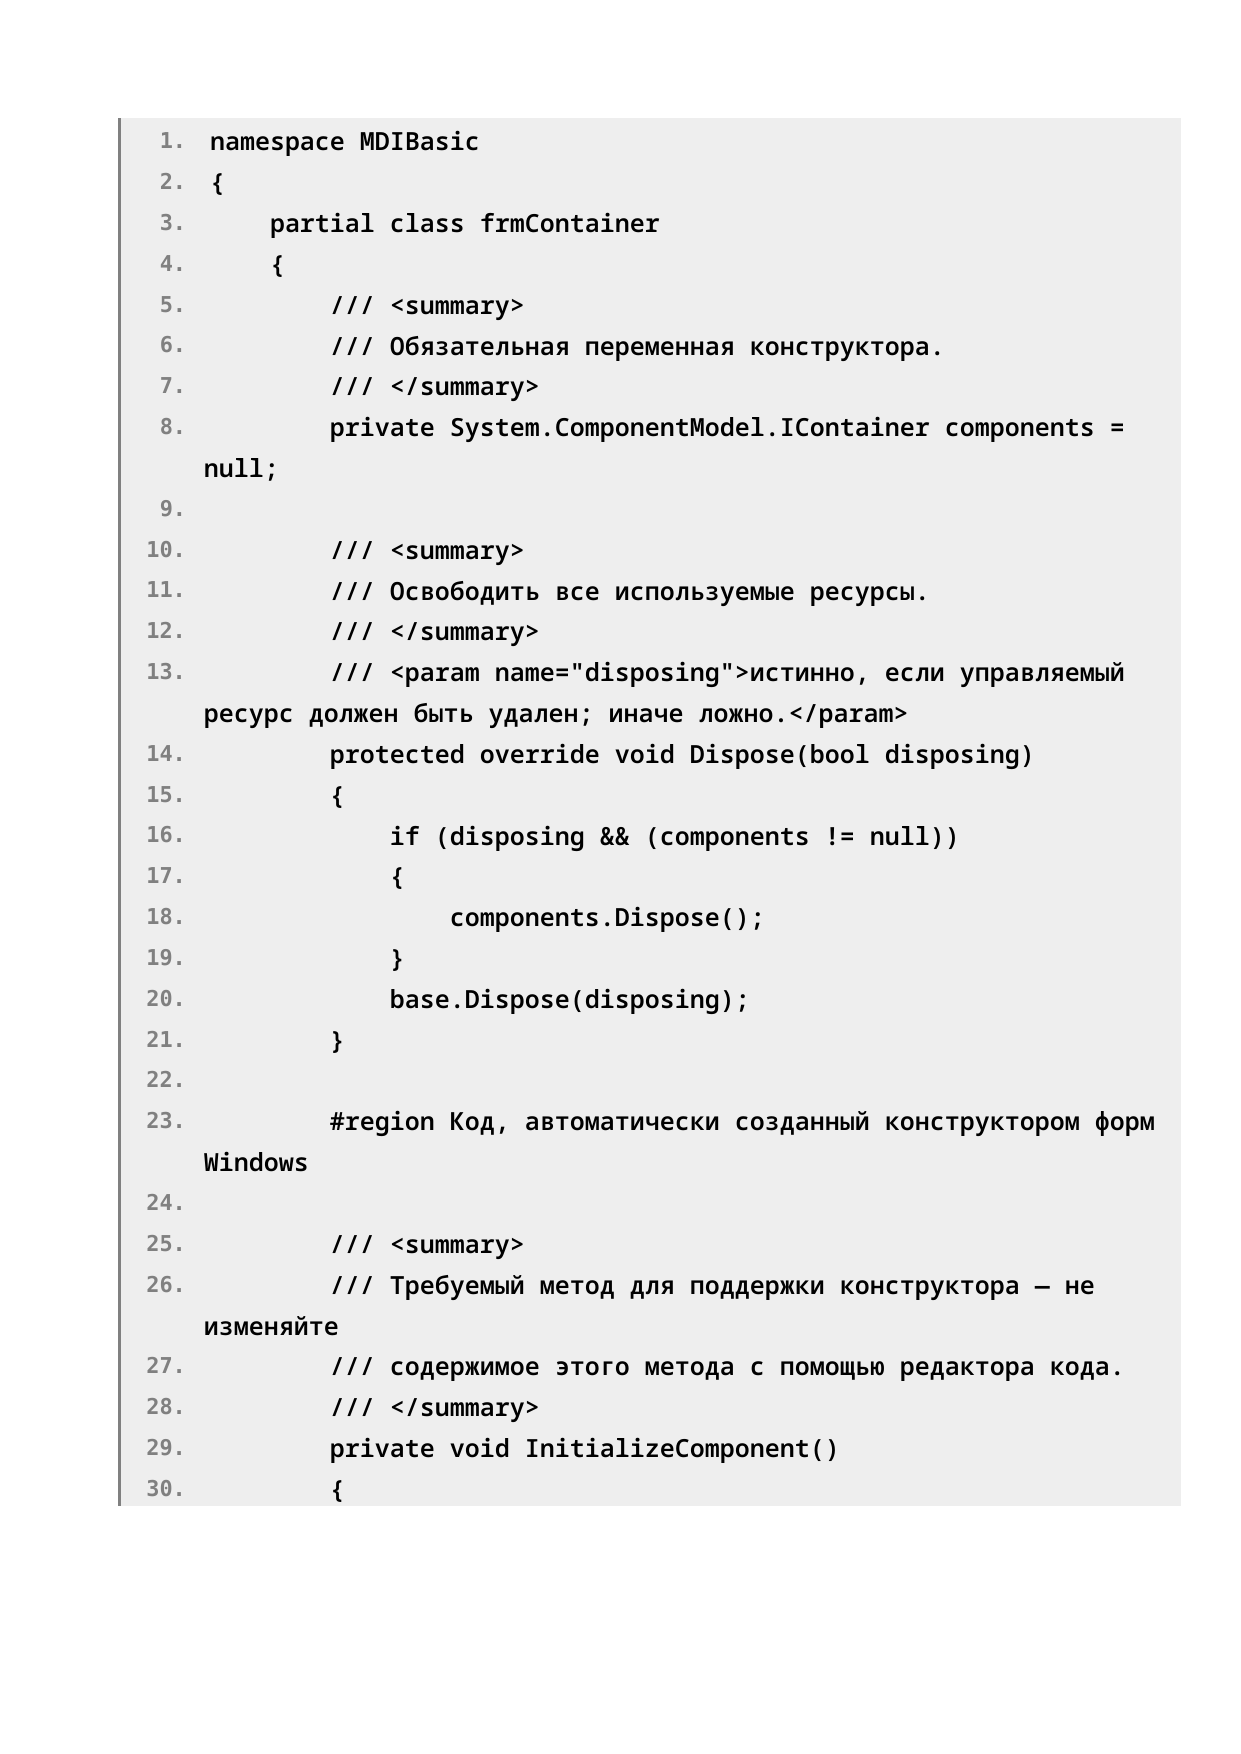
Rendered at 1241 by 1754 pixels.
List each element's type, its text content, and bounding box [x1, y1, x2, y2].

list { [121, 853, 1181, 893]
list /// Освободить все используемые ресурсы. [121, 567, 1181, 607]
list #region Код, автоматически созданный конструктором форм Windows [121, 1098, 1181, 1179]
list private void InitializeComponent() [121, 1425, 1181, 1465]
list } [121, 1016, 1181, 1056]
list /// </summary> [121, 363, 1181, 403]
list /// содержимое этого метода с помощью редактора кода. [121, 1343, 1181, 1383]
list { [121, 241, 1181, 281]
list components.Dispose(); [121, 894, 1181, 934]
list private System.ComponentModel.IContainer components = null; [121, 404, 1181, 485]
list base.Dispose(disposing); [121, 976, 1181, 1016]
list /// <summary> [121, 1221, 1181, 1261]
list /// </summary> [121, 1384, 1181, 1424]
list /// <param name="disposing">истинно, если управляемый ресурс должен быть удален; иначе ложно.</param> [121, 649, 1181, 730]
list /// </summary> [121, 608, 1181, 648]
list { [121, 159, 1181, 199]
list /// Требуемый метод для поддержки конструктора — не изменяйте [121, 1261, 1181, 1342]
list namespace MDIBasic [121, 118, 1181, 158]
list { [121, 1466, 1181, 1506]
list /// <summary> [121, 281, 1181, 321]
list partial class frmContainer [121, 200, 1181, 240]
list protected override void Dispose(bool disposing) [121, 731, 1181, 771]
list } [121, 935, 1181, 975]
list /// Обязательная переменная конструктора. [121, 322, 1181, 362]
list { [121, 771, 1181, 811]
list if (disposing && (components != null)) [121, 812, 1181, 852]
list /// <summary> [121, 526, 1181, 566]
